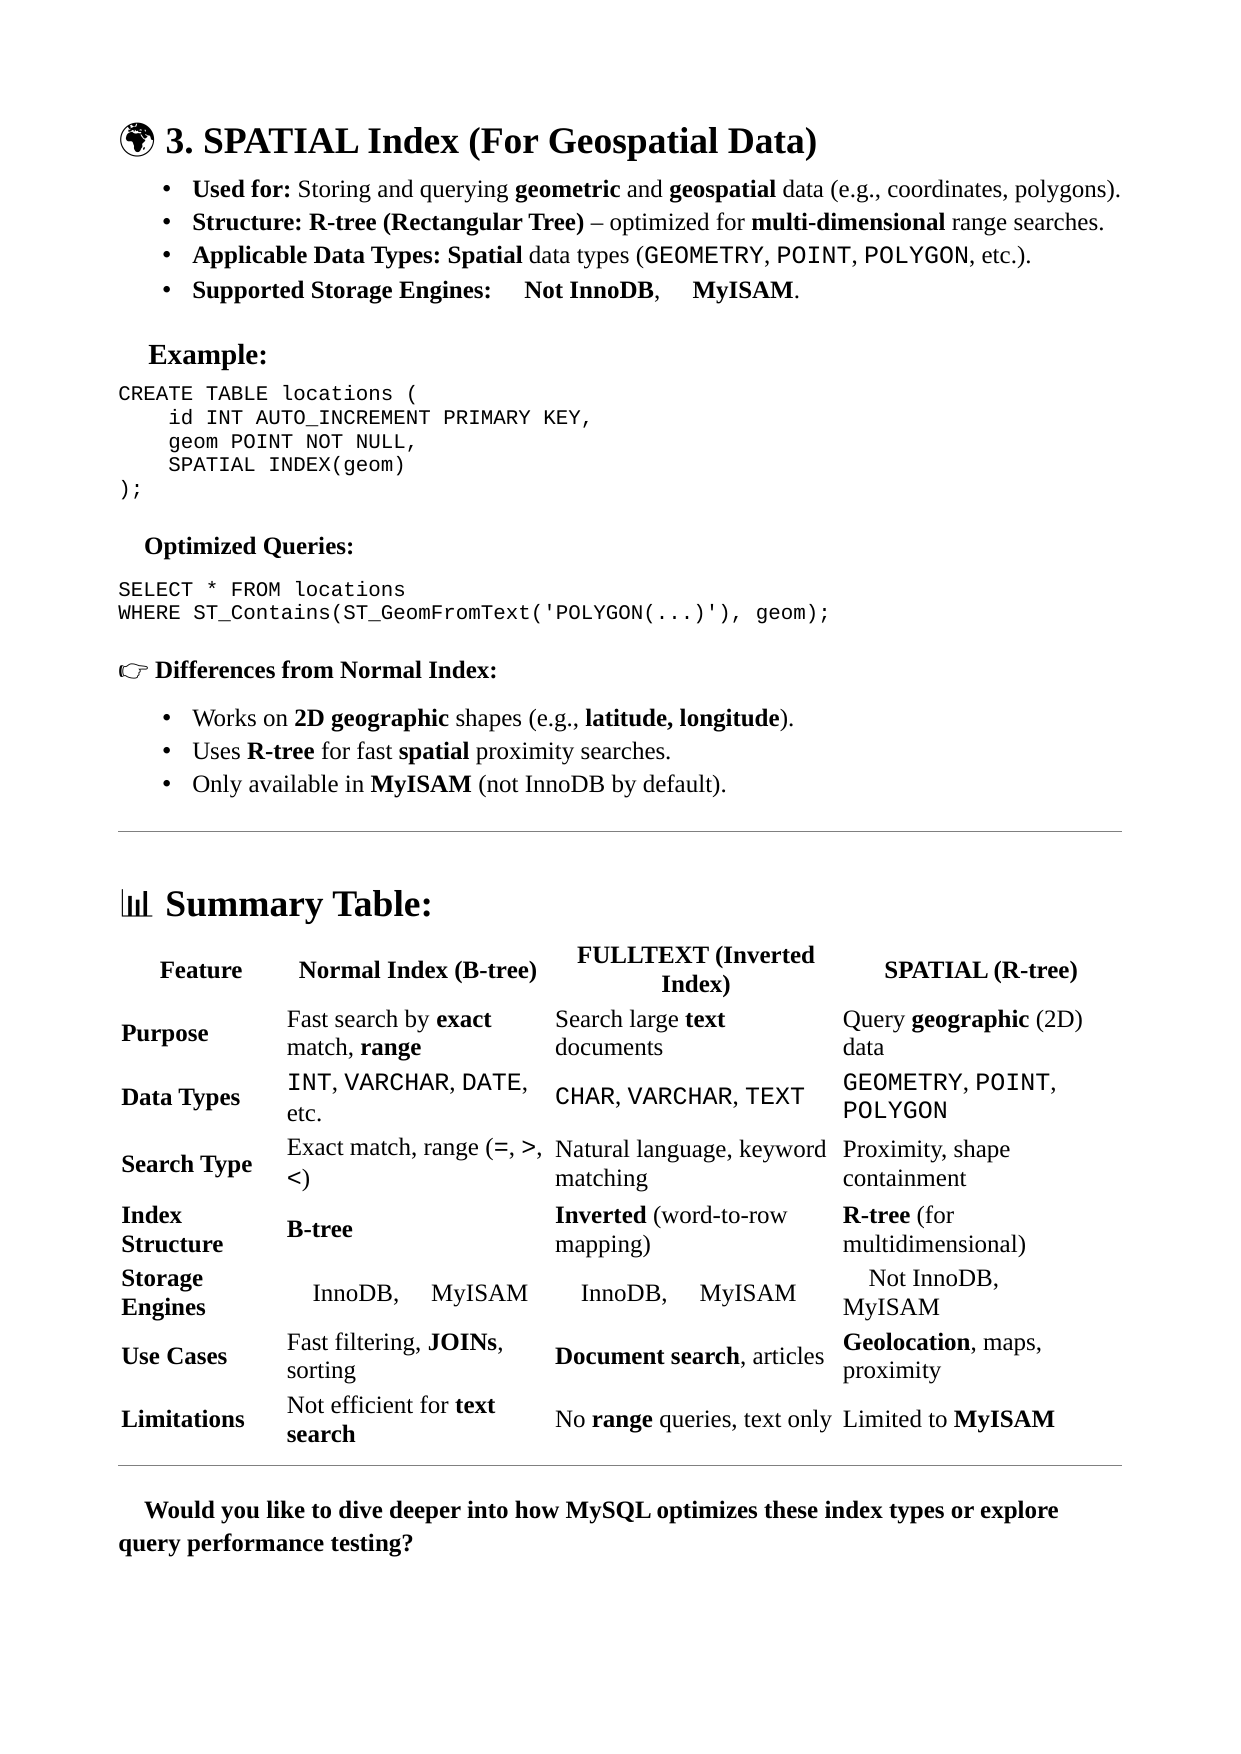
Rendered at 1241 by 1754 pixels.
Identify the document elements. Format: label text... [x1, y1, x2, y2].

table_cell Use Cases [118, 1324, 284, 1387]
list Structure: R-tree (Rectangular Tree) – optimized for multi-dimensional range searches. [162, 207, 1122, 236]
list Used for: Storing and querying geometric and geospatial data (e.g., coordinates, polygons). [162, 174, 1122, 202]
list Uses R-tree for fast spatial proximity searches. [162, 736, 1122, 765]
table_cell Not efficient for text search [284, 1387, 552, 1450]
text 👉 Differences from Normal Index: [118, 656, 1122, 684]
subtitle 📊 Summary Table: [118, 882, 1122, 925]
text id INT AUTO_INCREMENT PRIMARY KEY, [118, 407, 1122, 431]
table_cell B-tree [284, 1197, 552, 1260]
text CREATE TABLE locations ( [118, 383, 1122, 407]
table_header FULLTEXT (Inverted Index) [552, 938, 840, 1001]
list Supported Storage Engines: ❌ Not InnoDB, ✅ MyISAM. [162, 275, 1122, 304]
table_cell No range queries, text only [552, 1387, 840, 1450]
table_cell Search large text documents [552, 1001, 840, 1064]
table_cell Document search, articles [552, 1324, 840, 1387]
table_cell CHAR, VARCHAR, TEXT [552, 1064, 840, 1129]
table_cell Geolocation, maps, proximity [840, 1324, 1122, 1387]
table_cell Data Types [118, 1064, 284, 1129]
table_cell ✅ InnoDB, ✅ MyISAM [284, 1260, 552, 1324]
table_cell ❌ Not InnoDB, ✅ MyISAM [840, 1260, 1122, 1324]
table_header SPATIAL (R-tree) [840, 938, 1122, 1001]
text ✅ Optimized Queries: [118, 531, 1122, 560]
table_cell Fast filtering, JOINs, sorting [284, 1324, 552, 1387]
list Works on 2D geographic shapes (e.g., latitude, longitude). [162, 703, 1122, 732]
table_cell Storage Engines [118, 1260, 284, 1324]
table_cell Inverted (word-to-row mapping) [552, 1197, 840, 1260]
subtitle 📌 Example: [118, 337, 1122, 371]
text geom POINT NOT NULL, [118, 431, 1122, 454]
table_cell Natural language, keyword matching [552, 1130, 840, 1197]
table_cell INT, VARCHAR, DATE, etc. [284, 1064, 552, 1129]
text ); [118, 478, 1122, 502]
table_cell R-tree (for multidimensional) [840, 1197, 1122, 1260]
table_cell Limited to MyISAM [840, 1387, 1122, 1450]
table_cell Limitations [118, 1387, 284, 1450]
text 💬 Would you like to dive deeper into how MySQL optimizes these index types or explore query performance testing? [118, 1495, 1122, 1556]
table_header Normal Index (B-tree) [284, 938, 552, 1001]
subtitle 🌍 3. SPATIAL Index (For Geospatial Data) [118, 118, 1122, 161]
table_cell Purpose [118, 1001, 284, 1064]
text WHERE ST_Contains(ST_GeomFromText('POLYGON(...)'), geom); [118, 602, 1122, 626]
table_cell Fast search by exact match, range [284, 1001, 552, 1064]
table_cell Query geographic (2D) data [840, 1001, 1122, 1064]
table_cell Exact match, range (=, >, <) [284, 1130, 552, 1197]
table_cell Search Type [118, 1130, 284, 1197]
table_cell ✅ InnoDB, ✅ MyISAM [552, 1260, 840, 1324]
table_cell Index Structure [118, 1197, 284, 1260]
table_header Feature [118, 938, 284, 1001]
table_cell Proximity, shape containment [840, 1130, 1122, 1197]
text SELECT * FROM locations [118, 579, 1122, 602]
list Applicable Data Types: Spatial data types (GEOMETRY, POINT, POLYGON, etc.). [162, 240, 1122, 271]
text SPATIAL INDEX(geom) [118, 454, 1122, 478]
table_cell GEOMETRY, POINT, POLYGON [840, 1064, 1122, 1129]
list Only available in MyISAM (not InnoDB by default). [162, 769, 1122, 798]
